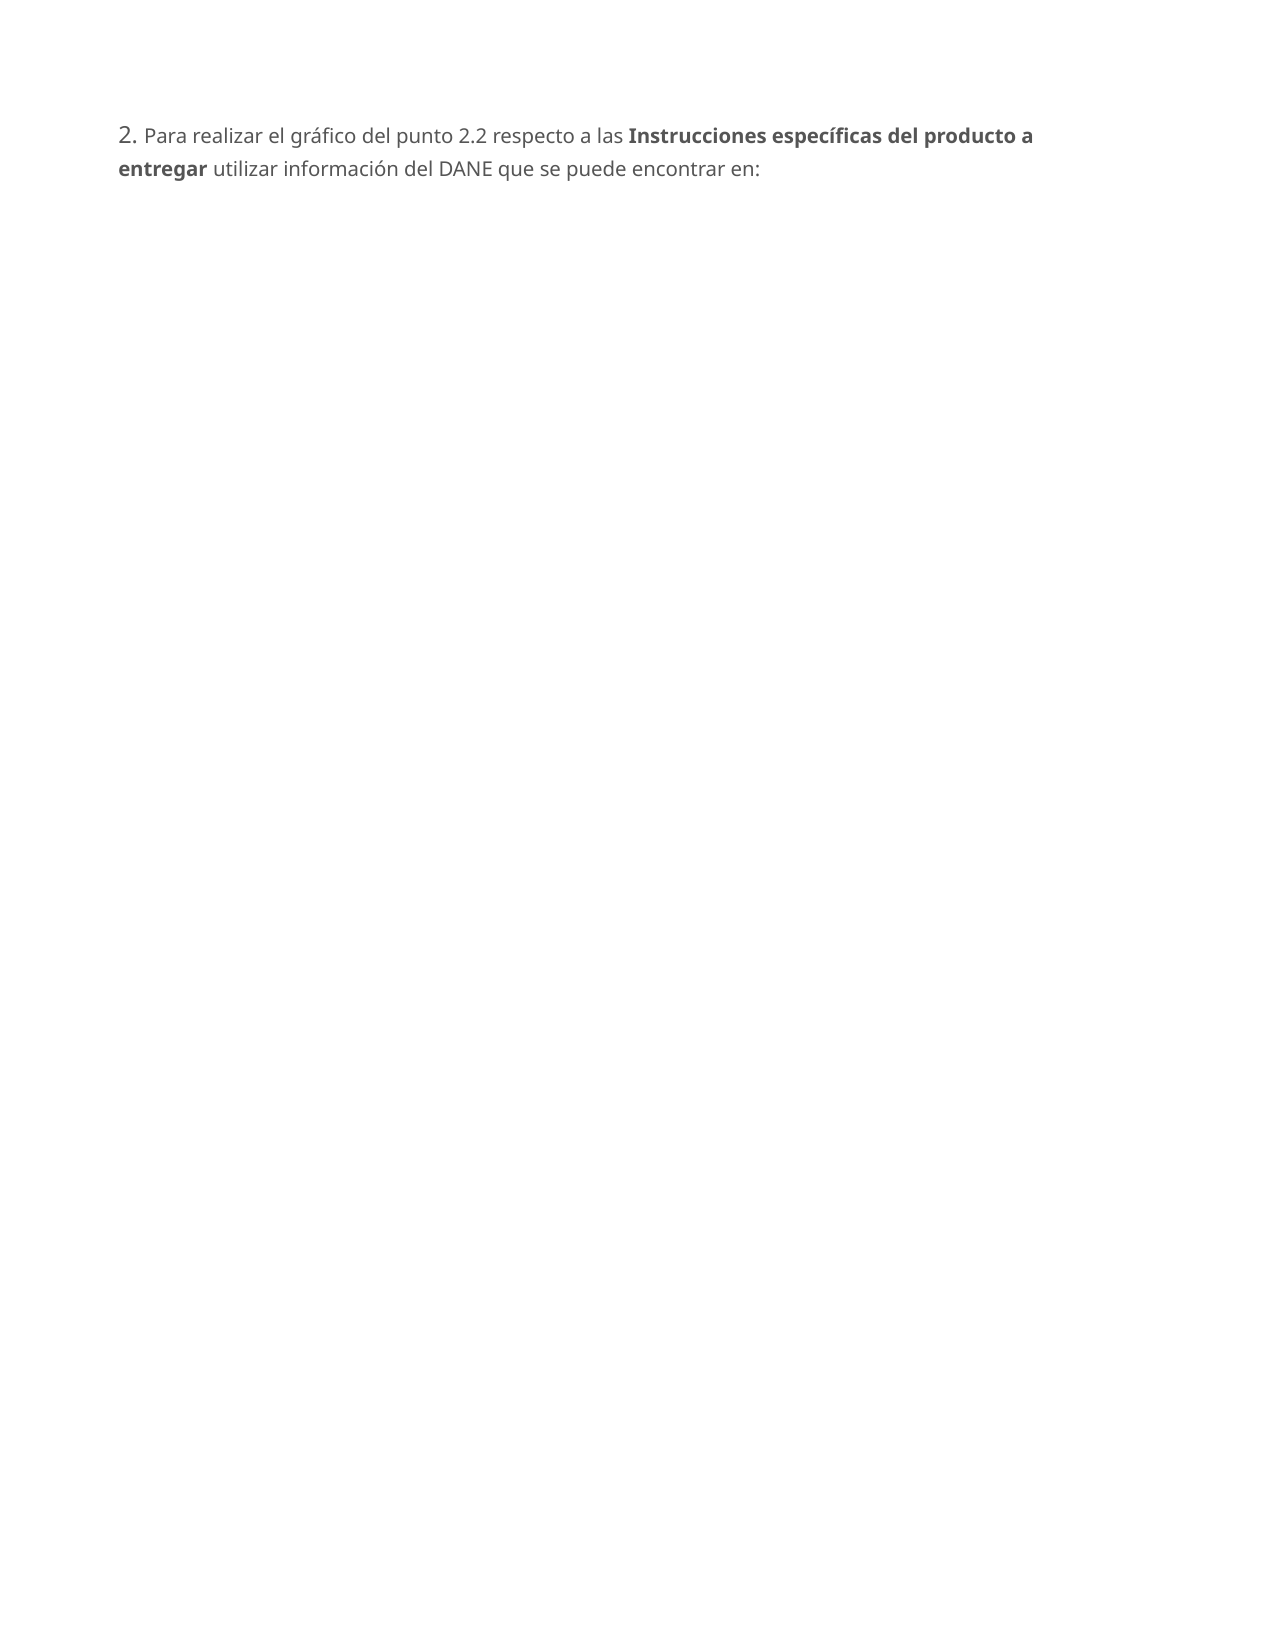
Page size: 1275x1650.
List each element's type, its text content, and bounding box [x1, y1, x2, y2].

text 2. Para realizar el gráfico del punto 2.2 respecto a las Instrucciones específicas del producto a entregar utilizar información del DANE que se puede encontrar en: [118, 118, 1157, 182]
